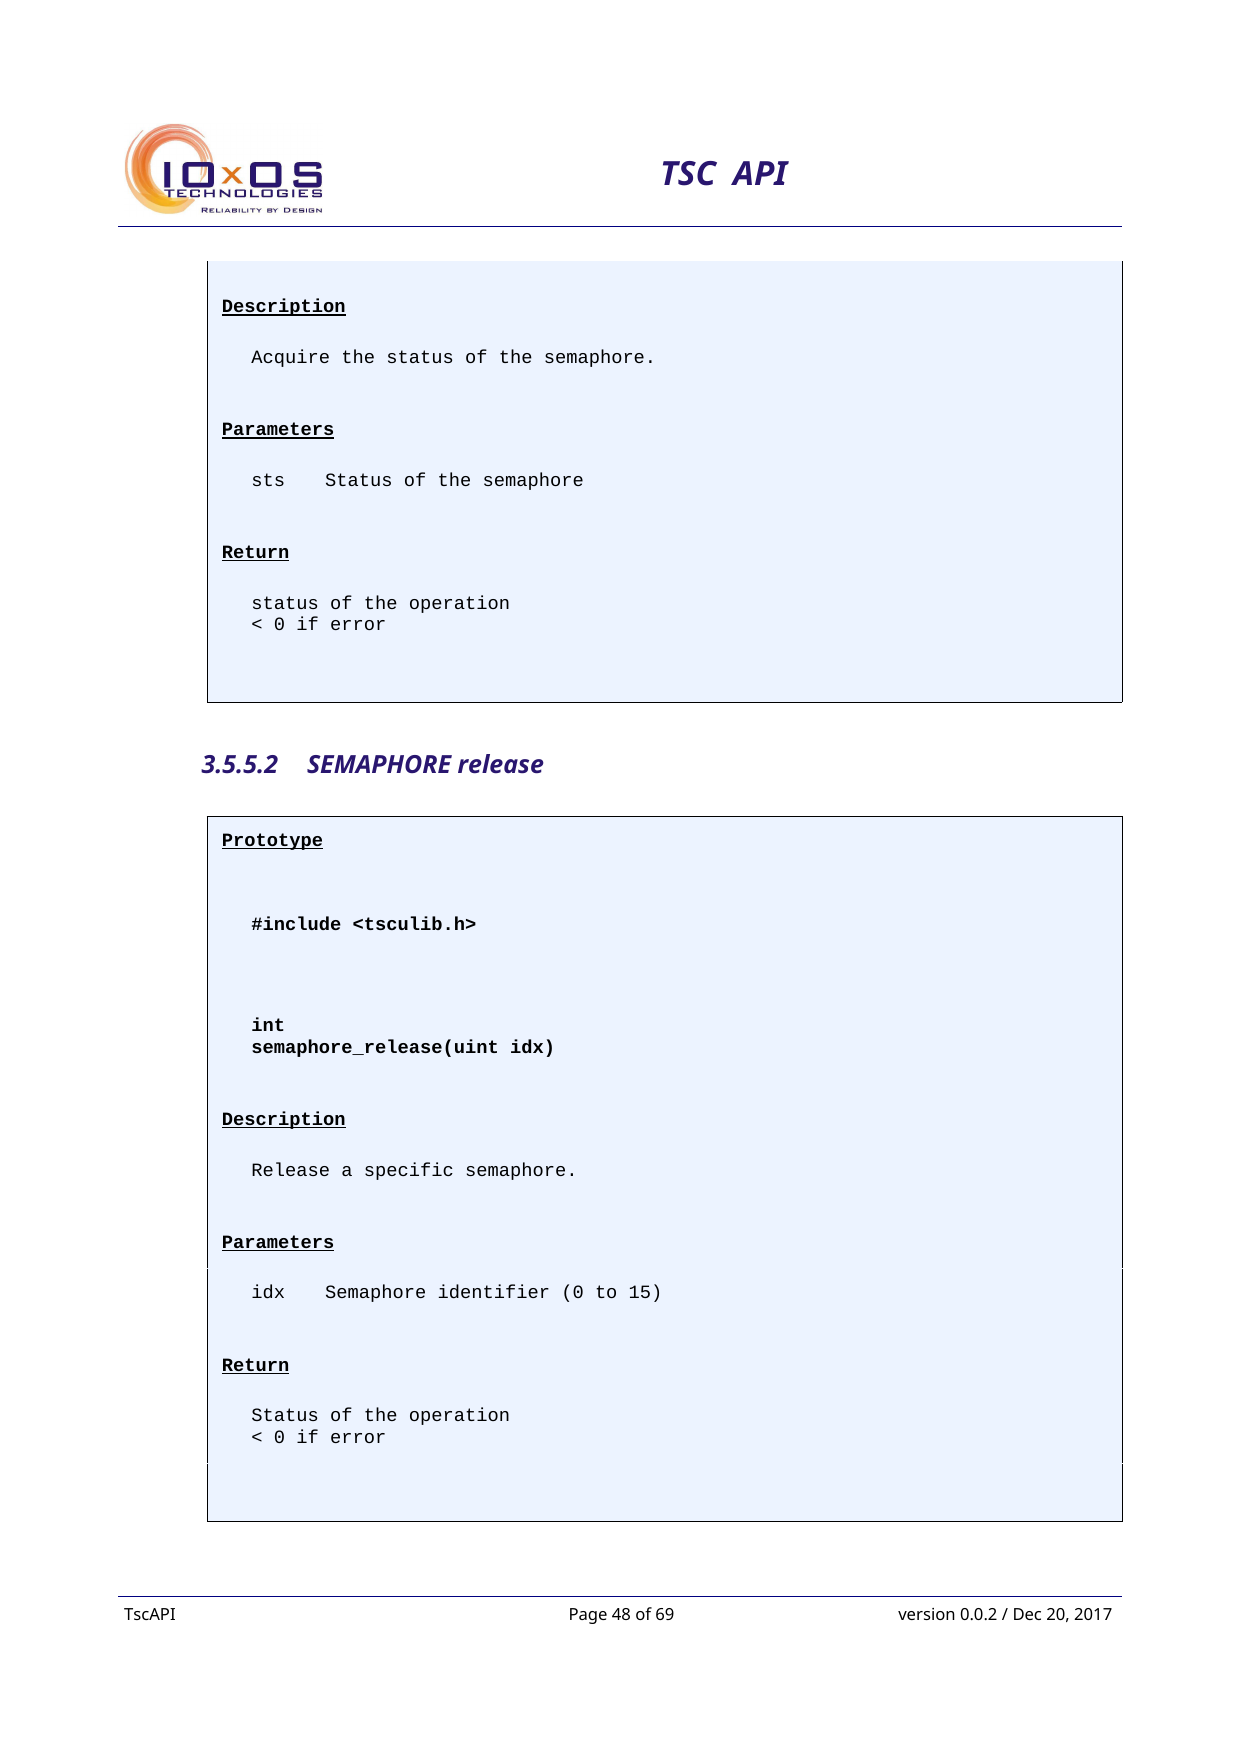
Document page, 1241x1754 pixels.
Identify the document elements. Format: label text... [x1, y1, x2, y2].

subtitle Return [208, 528, 1122, 579]
subtitle Description [208, 297, 1122, 333]
text status of the operation [208, 579, 1122, 615]
text sts Status of the semaphore [208, 456, 1122, 492]
text idx Semaphore identifier (0 to 15) [208, 1268, 1122, 1304]
subtitle Parameters [208, 1218, 1122, 1268]
text Prototype [208, 817, 1122, 849]
text < 0 if error [208, 1427, 1122, 1463]
text #include <tsculib.h> [208, 900, 1122, 951]
text int [208, 1001, 1122, 1037]
text < 0 if error [208, 615, 1122, 651]
picture [123, 123, 323, 217]
subtitle Parameters [208, 405, 1122, 456]
text Status of the operation [208, 1391, 1122, 1427]
subtitle SEMAPHORE release [195, 746, 1122, 780]
subtitle Description [208, 1095, 1122, 1146]
text Release a specific semaphore. [208, 1146, 1122, 1182]
subtitle Return [208, 1341, 1122, 1391]
text Acquire the status of the semaphore. [208, 333, 1122, 369]
text semaphore_release(uint idx) [208, 1037, 1122, 1059]
